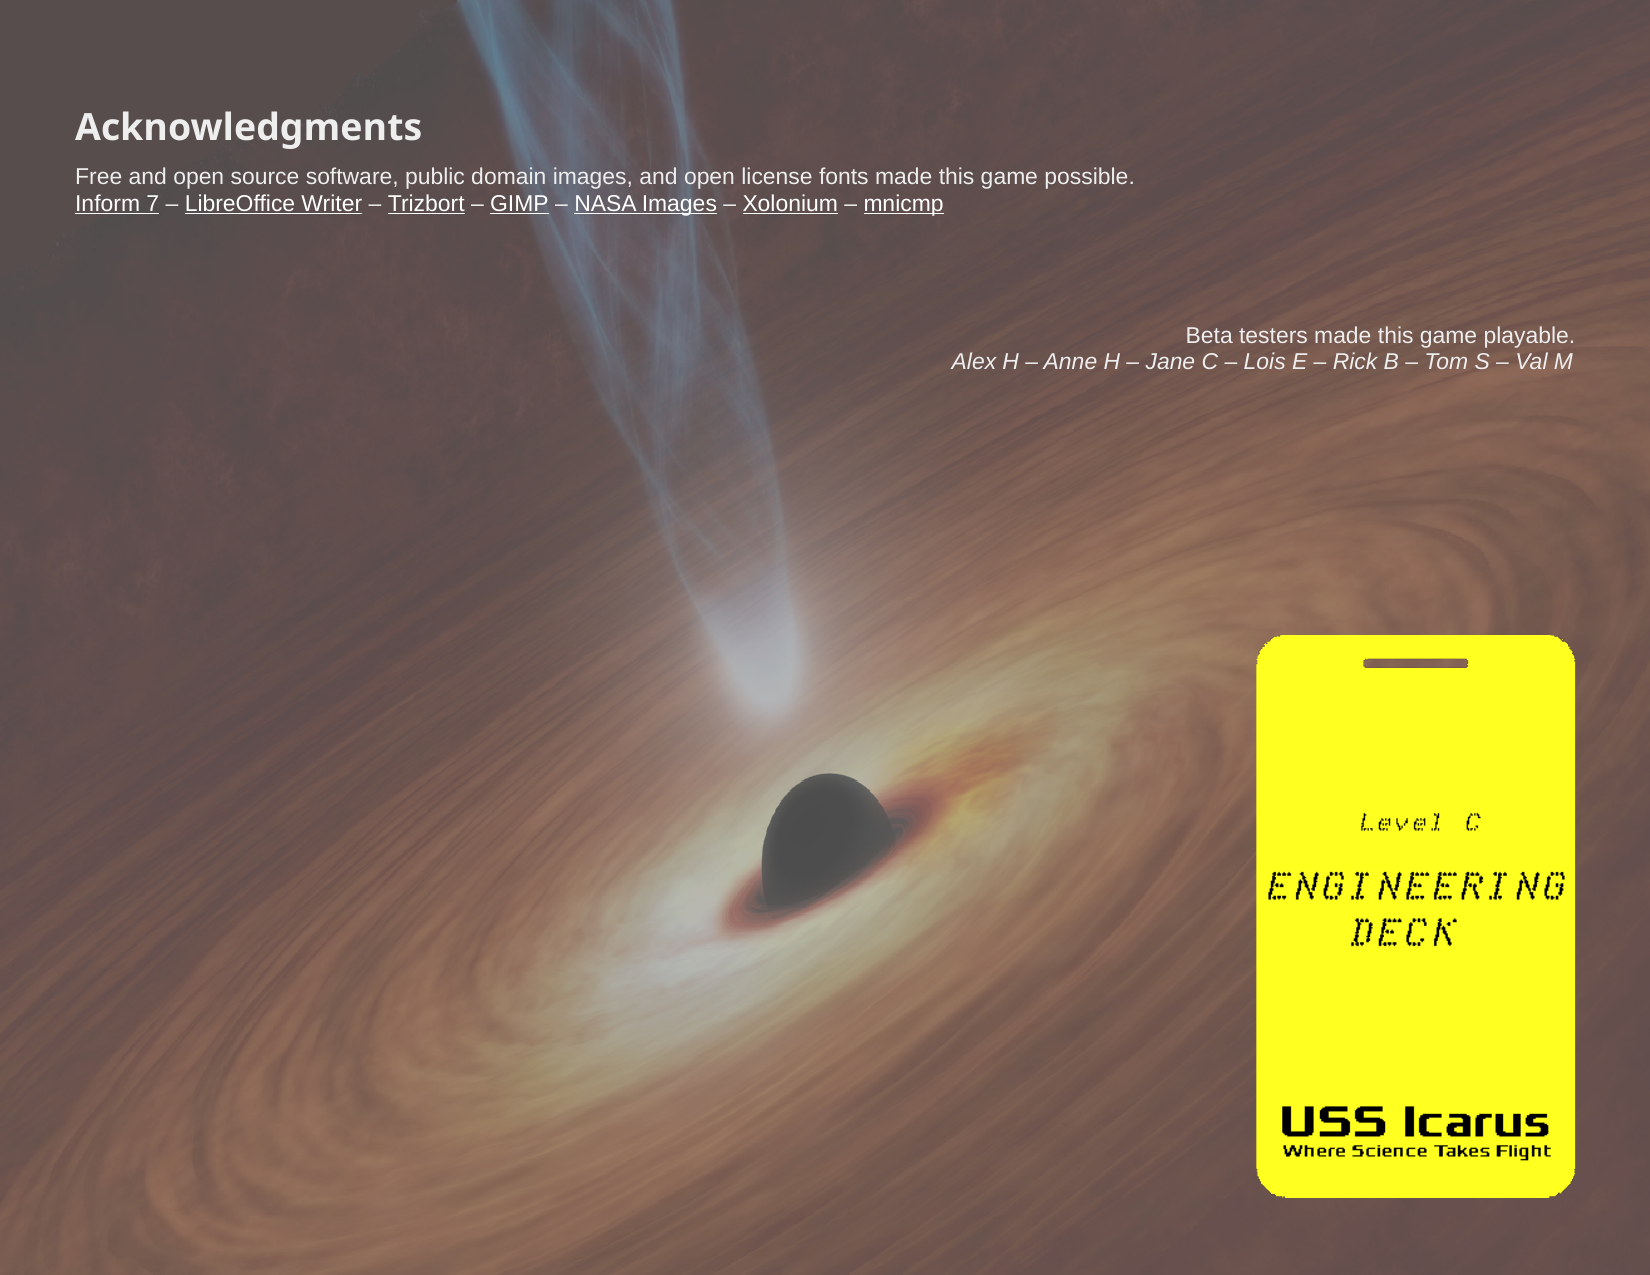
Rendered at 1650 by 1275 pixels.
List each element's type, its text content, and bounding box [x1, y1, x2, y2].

text Beta testers made this game playable. [75, 322, 1575, 348]
text Alex H – Anne H – Jane C – Lois E – Rick B – Tom S – Val M [75, 348, 1575, 374]
subtitle Acknowledgments [75, 100, 1575, 151]
picture [1256, 635, 1575, 1198]
text Inform 7 – LibreOffice Writer – Trizbort – GIMP – NASA Images – Xolonium – mnicmp [75, 190, 1575, 216]
text Free and open source software, public domain images, and open license fonts made this game possible. [75, 163, 1575, 190]
